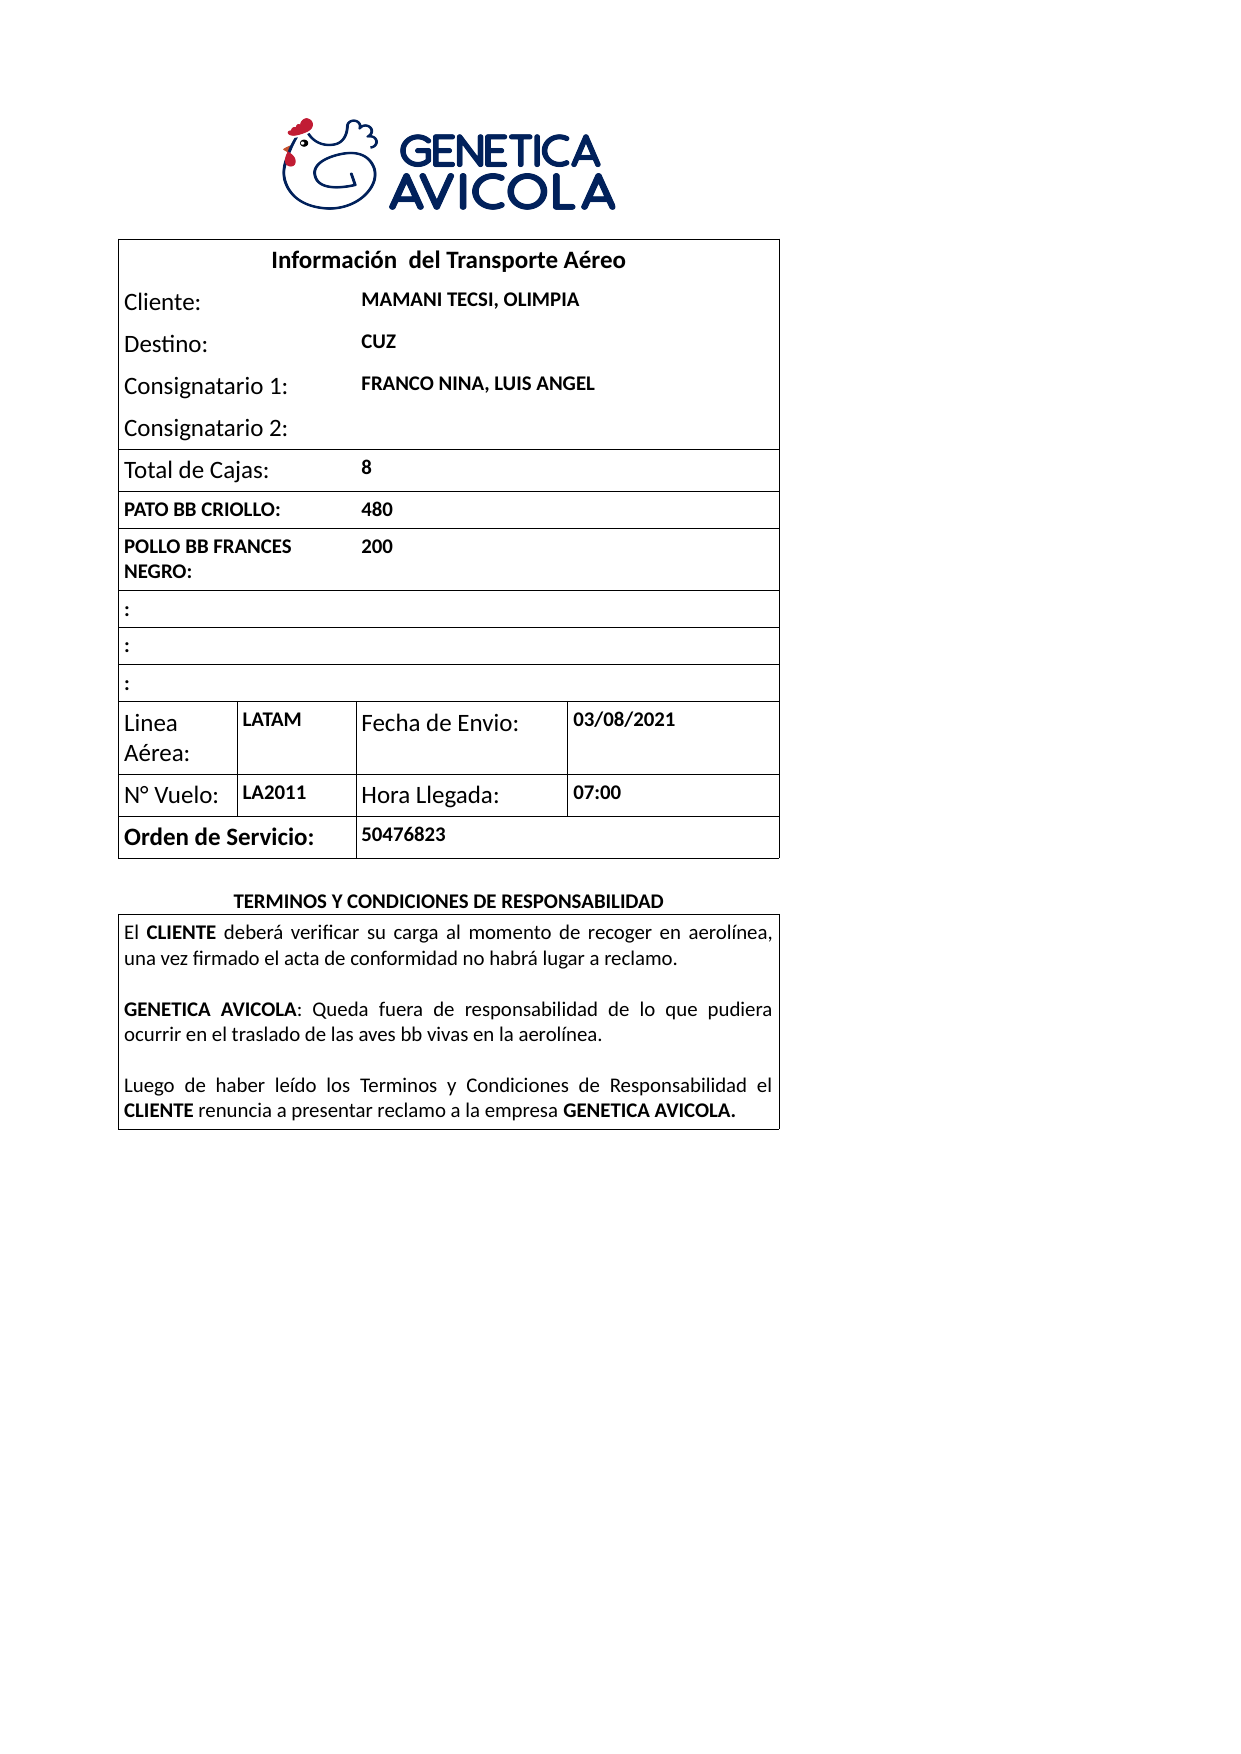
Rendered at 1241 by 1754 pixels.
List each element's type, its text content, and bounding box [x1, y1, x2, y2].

table_cell Hora Llegada: [357, 775, 567, 816]
table_cell MAMANI TECSI, OLIMPIA [356, 281, 779, 322]
table_cell [356, 628, 779, 664]
table_cell TERMINOS Y CONDICIONES DE RESPONSABILIDAD [118, 859, 779, 914]
table_cell LA2011 [238, 775, 356, 816]
table_cell [356, 406, 779, 448]
table_cell Consignatario 1: [119, 365, 356, 406]
table_cell 07:00 [568, 775, 779, 816]
table_cell : [119, 665, 356, 701]
table_cell El CLIENTE deberá verificar su carga al momento de recoger en aerolínea, una vez firmado el acta de conformidad no habrá lugar a reclamo. GENETICA AVICOLA: Queda fuera de responsabilidad de lo que pudiera ocurrir en el traslado de las aves bb vivas en la aerolínea. Luego de haber leído los Terminos y Condiciones de Responsabilidad el CLIENTE renuncia a presentar reclamo a la empresa GENETICA AVICOLA. [119, 915, 779, 1128]
table_cell FRANCO NINA, LUIS ANGEL [356, 365, 779, 406]
table_cell POLLO BB FRANCES NEGRO: [119, 529, 356, 590]
table_cell Orden de Servicio: [119, 817, 356, 858]
table_cell Total de Cajas: [119, 450, 356, 491]
table_cell Cliente: [119, 281, 356, 322]
table_cell Consignatario 2: [119, 406, 356, 448]
picture [282, 118, 616, 210]
table_cell PATO BB CRIOLLO: [119, 492, 356, 527]
table_cell 8 [356, 450, 779, 491]
table_cell Linea Aérea: [119, 702, 237, 773]
table_cell 03/08/2021 [568, 702, 779, 773]
table_cell Destino: [119, 323, 356, 364]
table_cell Fecha de Envio: [357, 702, 567, 773]
table_cell LATAM [238, 702, 356, 773]
table_cell 200 [356, 529, 779, 590]
table_header Información del Transporte Aéreo [119, 240, 779, 281]
table_cell [356, 665, 779, 701]
table_cell [356, 591, 779, 627]
table_cell 480 [356, 492, 779, 527]
table_cell 50476823 [357, 817, 779, 858]
table_cell N° Vuelo: [119, 775, 237, 816]
table_cell : [119, 628, 356, 664]
table_cell : [119, 591, 356, 627]
table_cell CUZ [356, 323, 779, 364]
